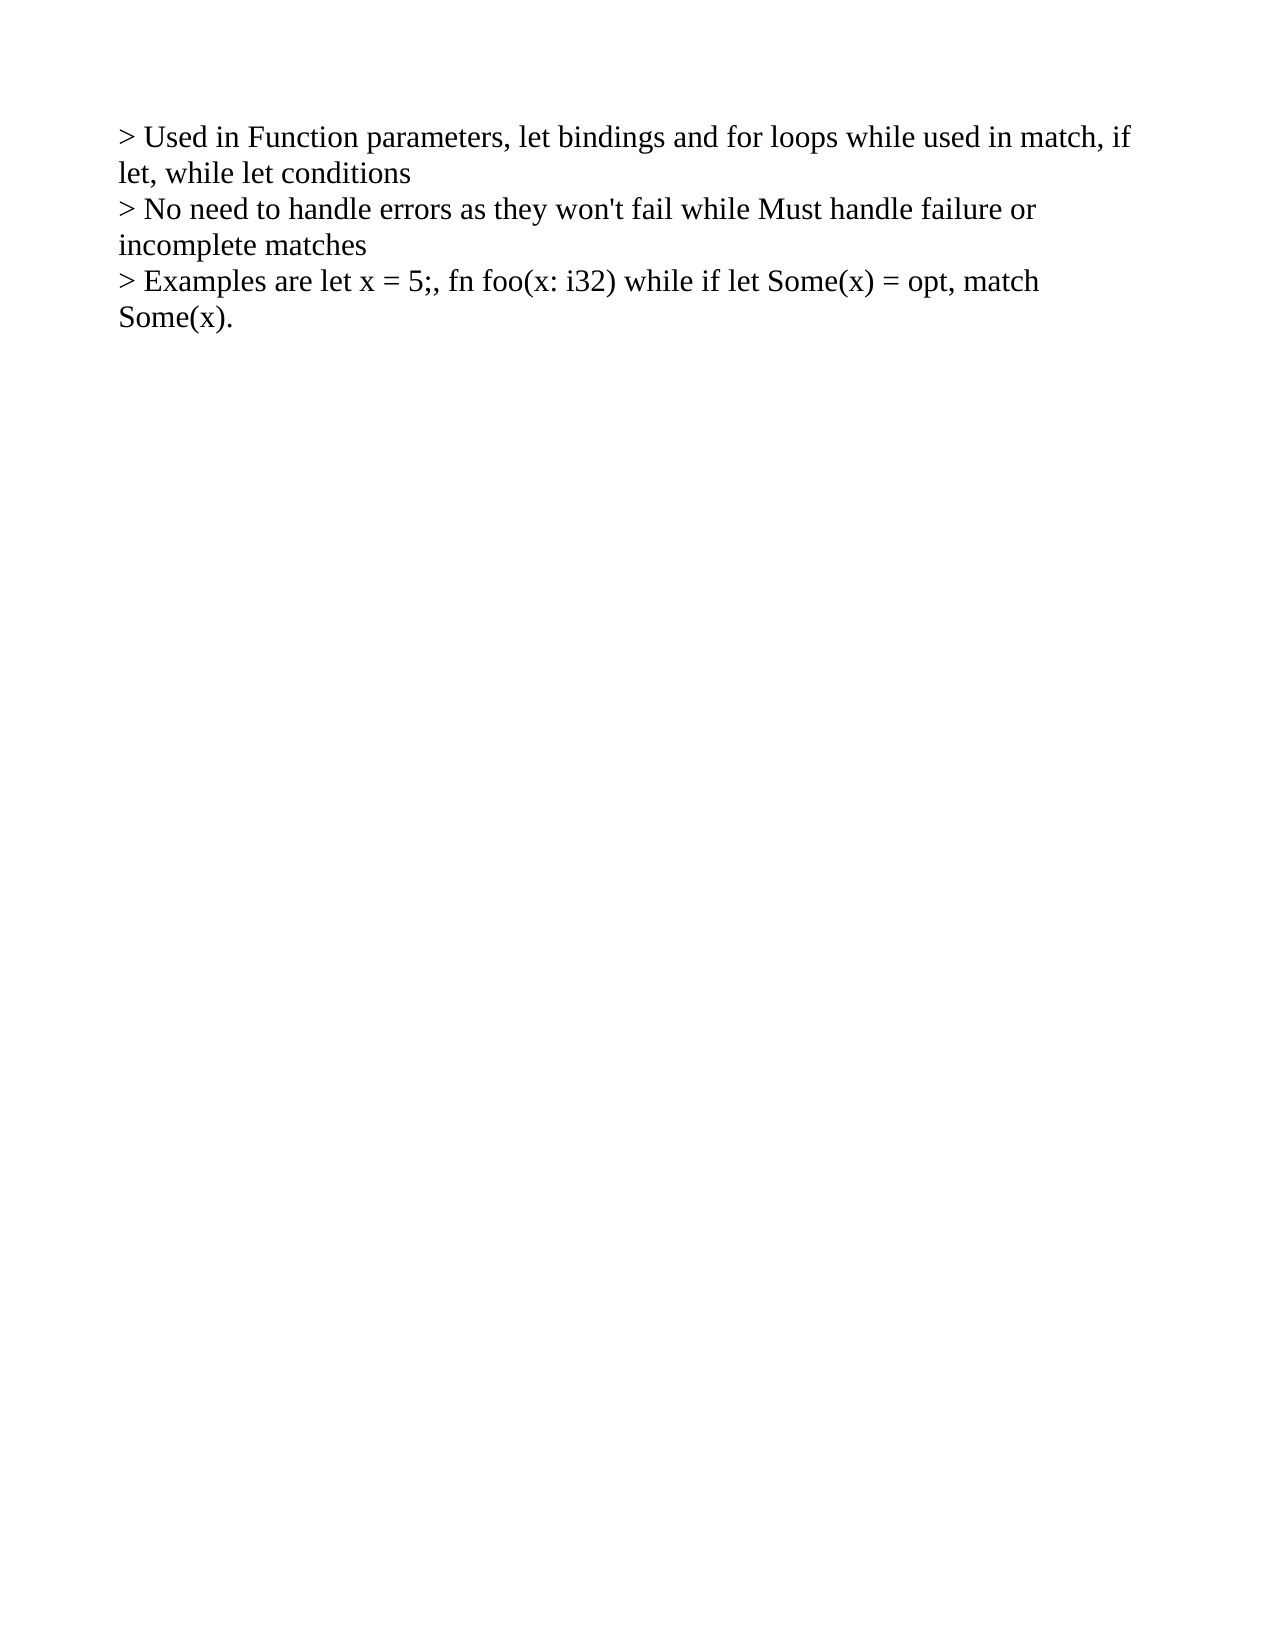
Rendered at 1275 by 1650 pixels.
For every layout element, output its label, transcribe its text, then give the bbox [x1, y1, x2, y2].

text > No need to handle errors as they won't fail while Must handle failure or incomplete matches [118, 190, 1157, 262]
text > Used in Function parameters, let bindings and for loops while used in match, if let, while let conditions [118, 118, 1157, 190]
text > Examples are let x = 5;, fn foo(x: i32) while if let Some(x) = opt, match Some(x). [118, 262, 1157, 334]
